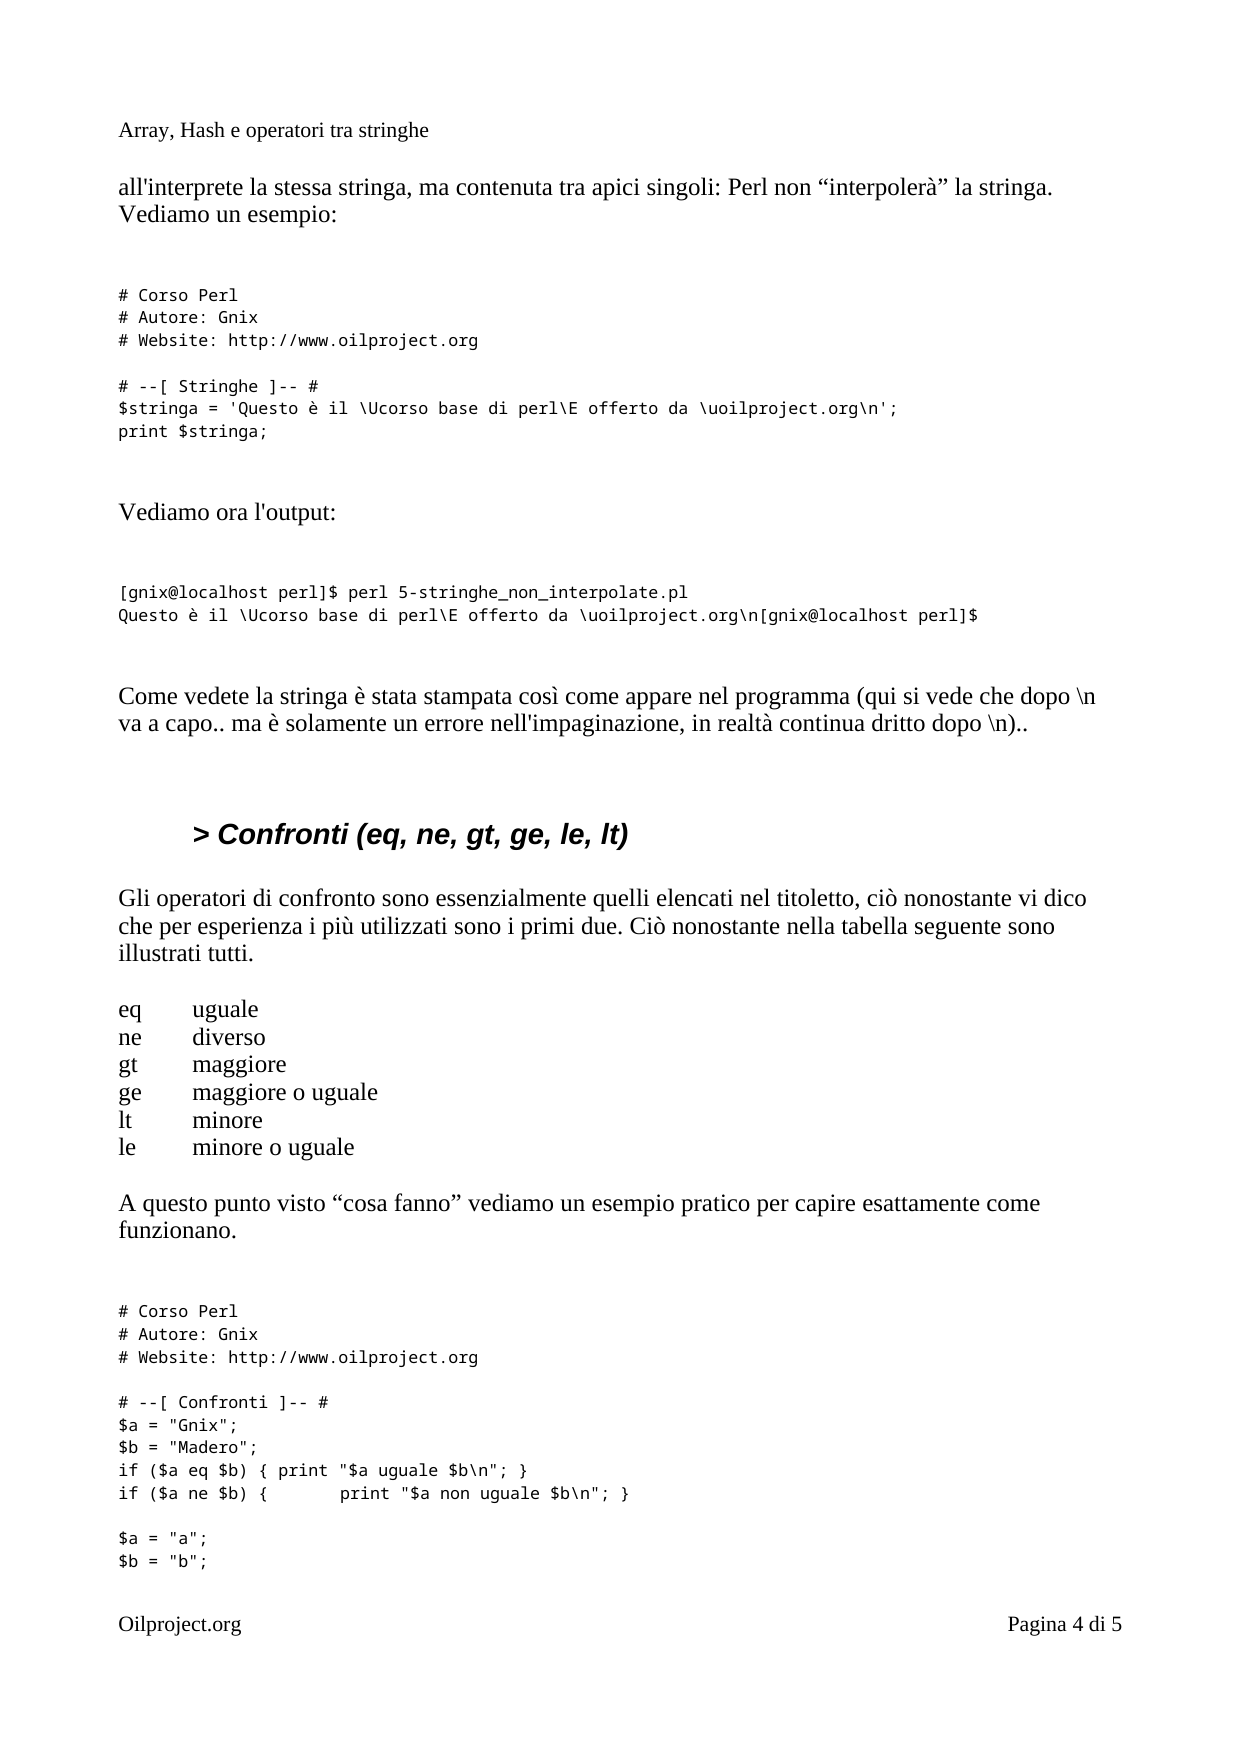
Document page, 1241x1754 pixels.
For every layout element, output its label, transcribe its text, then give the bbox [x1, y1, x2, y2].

text $stringa = 'Questo è il \Ucorso base di perl\E offerto da \uoilproject.org\n'; [118, 397, 1122, 420]
text # --[ Confronti ]-- # [118, 1391, 1122, 1413]
text # Autore: Gnix [118, 306, 1122, 329]
text ge maggiore o uguale [118, 1078, 1122, 1106]
text $b = "Madero"; [118, 1436, 1122, 1459]
text [gnix@localhost perl]$ perl 5-stringhe_non_interpolate.pl [118, 581, 1122, 604]
text gt maggiore [118, 1050, 1122, 1078]
text A questo punto visto “cosa fanno” vediamo un esempio pratico per capire esattamente come funzionano. [118, 1189, 1122, 1244]
text # Corso Perl [118, 1300, 1122, 1322]
text if ($a eq $b) { print "$a uguale $b\n"; } [118, 1459, 1122, 1481]
text all'interprete la stessa stringa, ma contenuta tra apici singoli: Perl non “interpolerà” la stringa. Vediamo un esempio: [118, 173, 1122, 228]
text Come vedete la stringa è stata stampata così come appare nel programma (qui si vede che dopo \n va a capo.. ma è solamente un errore nell'impaginazione, in realtà continua dritto dopo \n).. [118, 682, 1122, 737]
text # Autore: Gnix [118, 1322, 1122, 1345]
text if ($a ne $b) { print "$a non uguale $b\n"; } [118, 1481, 1122, 1504]
text print $stringa; [118, 420, 1122, 442]
text $a = "a"; [118, 1527, 1122, 1549]
text Gli operatori di confronto sono essenzialmente quelli elencati nel titoletto, ciò nonostante vi dico che per esperienza i più utilizzati sono i primi due. Ciò nonostante nella tabella seguente sono illustrati tutti. [118, 884, 1122, 967]
text Questo è il \Ucorso base di perl\E offerto da \uoilproject.org\n[gnix@localhost perl]$ [118, 604, 1122, 626]
subtitle > Confronti (eq, ne, gt, ge, le, lt) [118, 818, 1122, 850]
text # Website: http://www.oilproject.org [118, 1345, 1122, 1368]
text $a = "Gnix"; [118, 1413, 1122, 1436]
text ne diverso [118, 1023, 1122, 1050]
text eq uguale [118, 995, 1122, 1023]
text # Website: http://www.oilproject.org [118, 329, 1122, 352]
text # Corso Perl [118, 283, 1122, 306]
text # --[ Stringhe ]-- # [118, 374, 1122, 397]
text $b = "b"; [118, 1549, 1122, 1572]
text lt minore [118, 1106, 1122, 1133]
text le minore o uguale [118, 1133, 1122, 1161]
text Vediamo ora l'output: [118, 498, 1122, 526]
